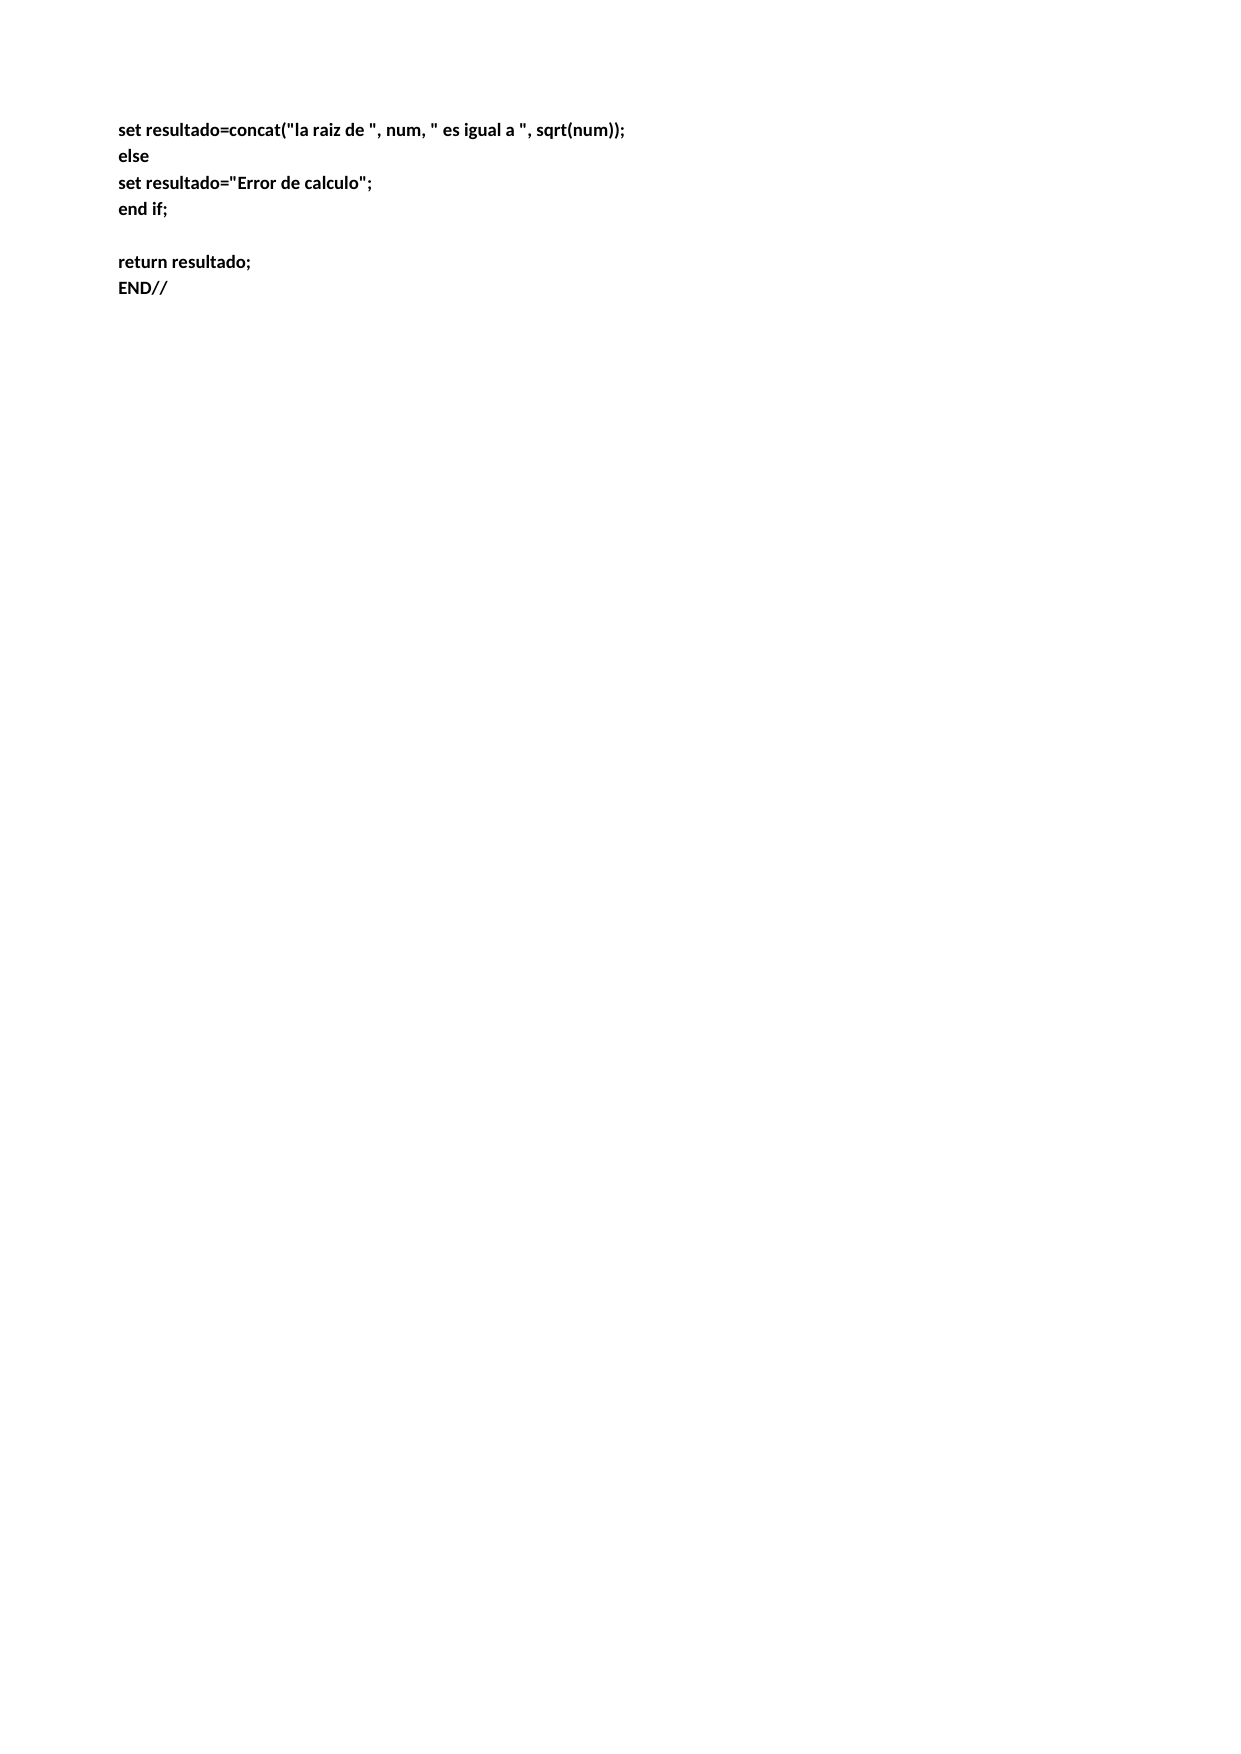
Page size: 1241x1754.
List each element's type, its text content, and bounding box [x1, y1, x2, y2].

text set resultado=concat("la raiz de ", num, " es igual a ", sqrt(num)); else set resultado="Error de calculo"; end if; return resultado; END// [118, 118, 1122, 299]
